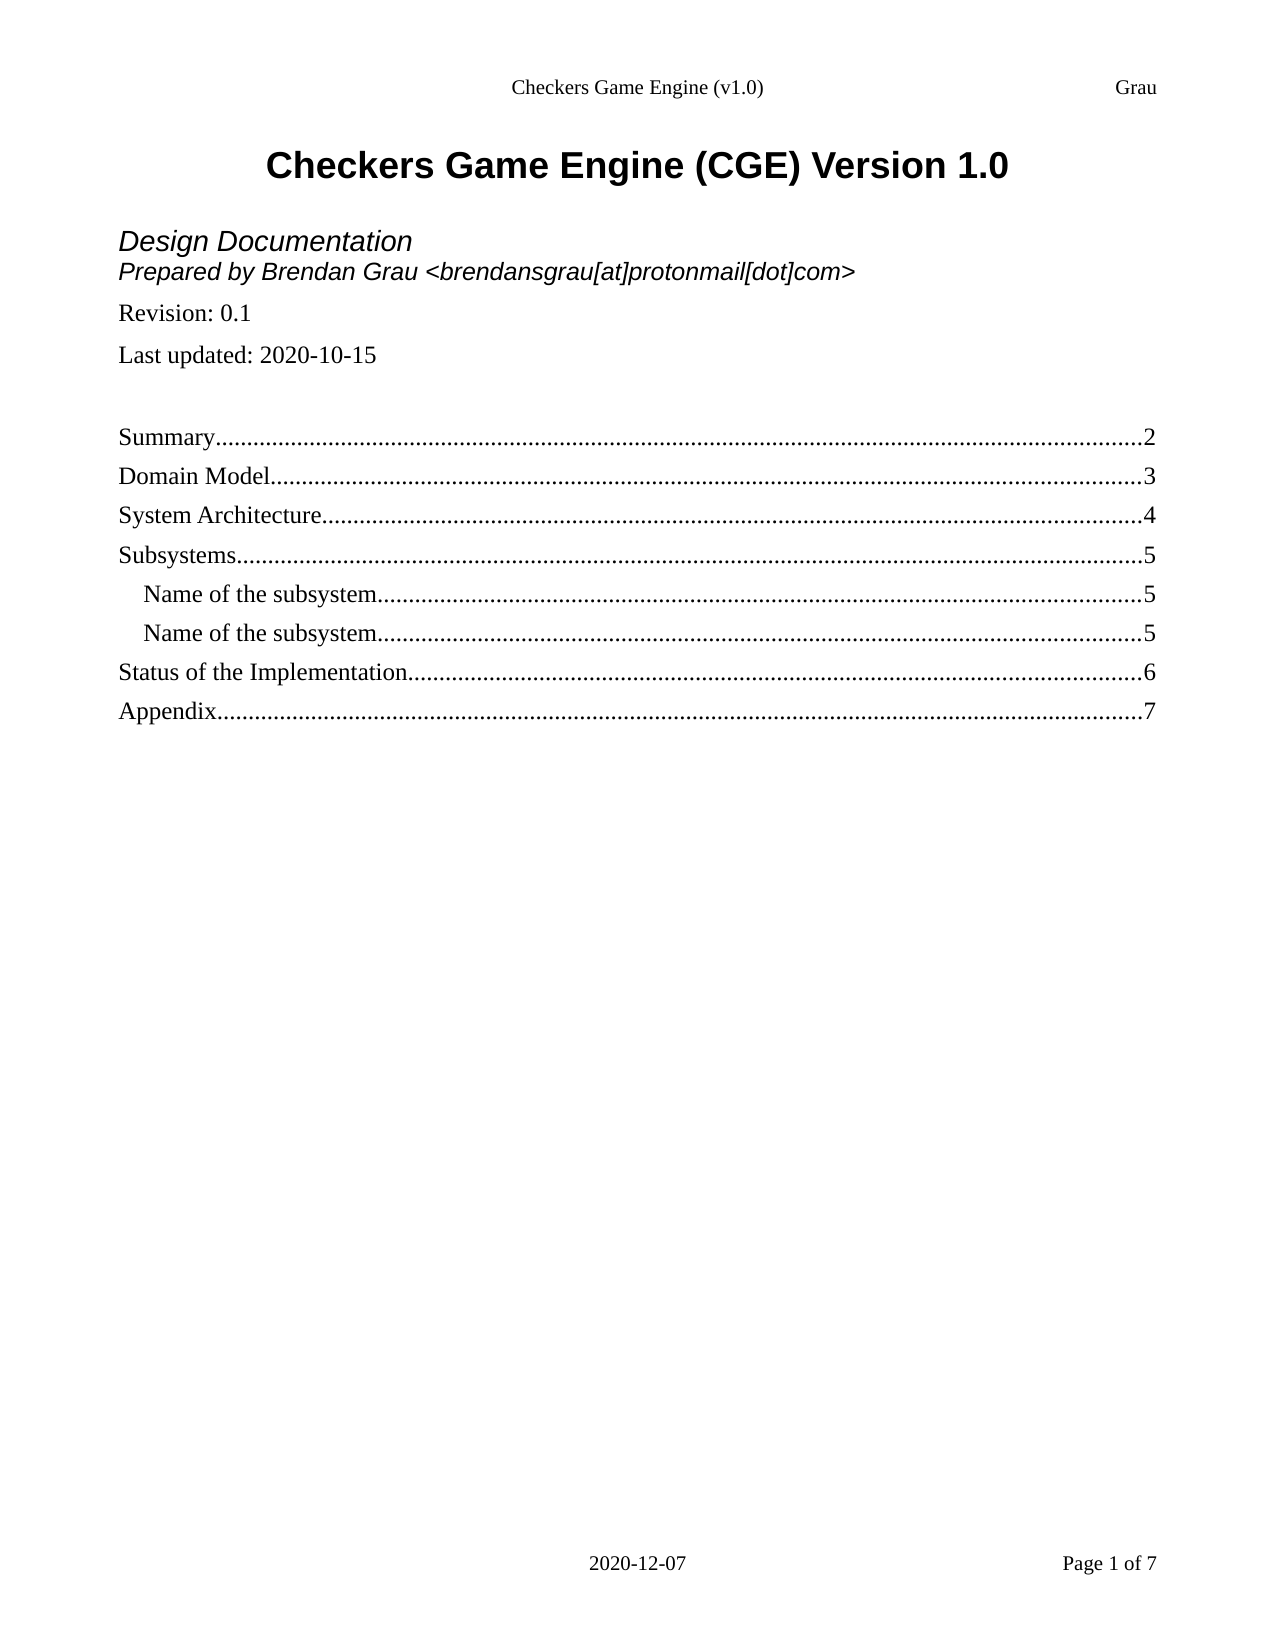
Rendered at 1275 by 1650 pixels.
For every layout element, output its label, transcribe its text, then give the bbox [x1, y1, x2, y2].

text Revision: 0.1 [118, 298, 1157, 327]
text Name of the subsystem 5 [143, 579, 1157, 608]
text Last updated: 2020-10-15 [118, 340, 1157, 368]
text Status of the Implementation 6 [118, 657, 1157, 686]
text Appendix 7 [118, 696, 1157, 725]
text Subsystems 5 [118, 540, 1157, 568]
text System Architecture 4 [118, 501, 1157, 529]
text Domain Model 3 [118, 461, 1157, 490]
title Checkers Game Engine (CGE) Version 1.0 [118, 143, 1157, 186]
text Summary 2 [118, 422, 1157, 451]
text Name of the subsystem 5 [143, 618, 1157, 647]
subtitle Design Documentation Prepared by Brendan Grau <brendansgrau[at]protonmail[dot]com> [118, 224, 1157, 286]
